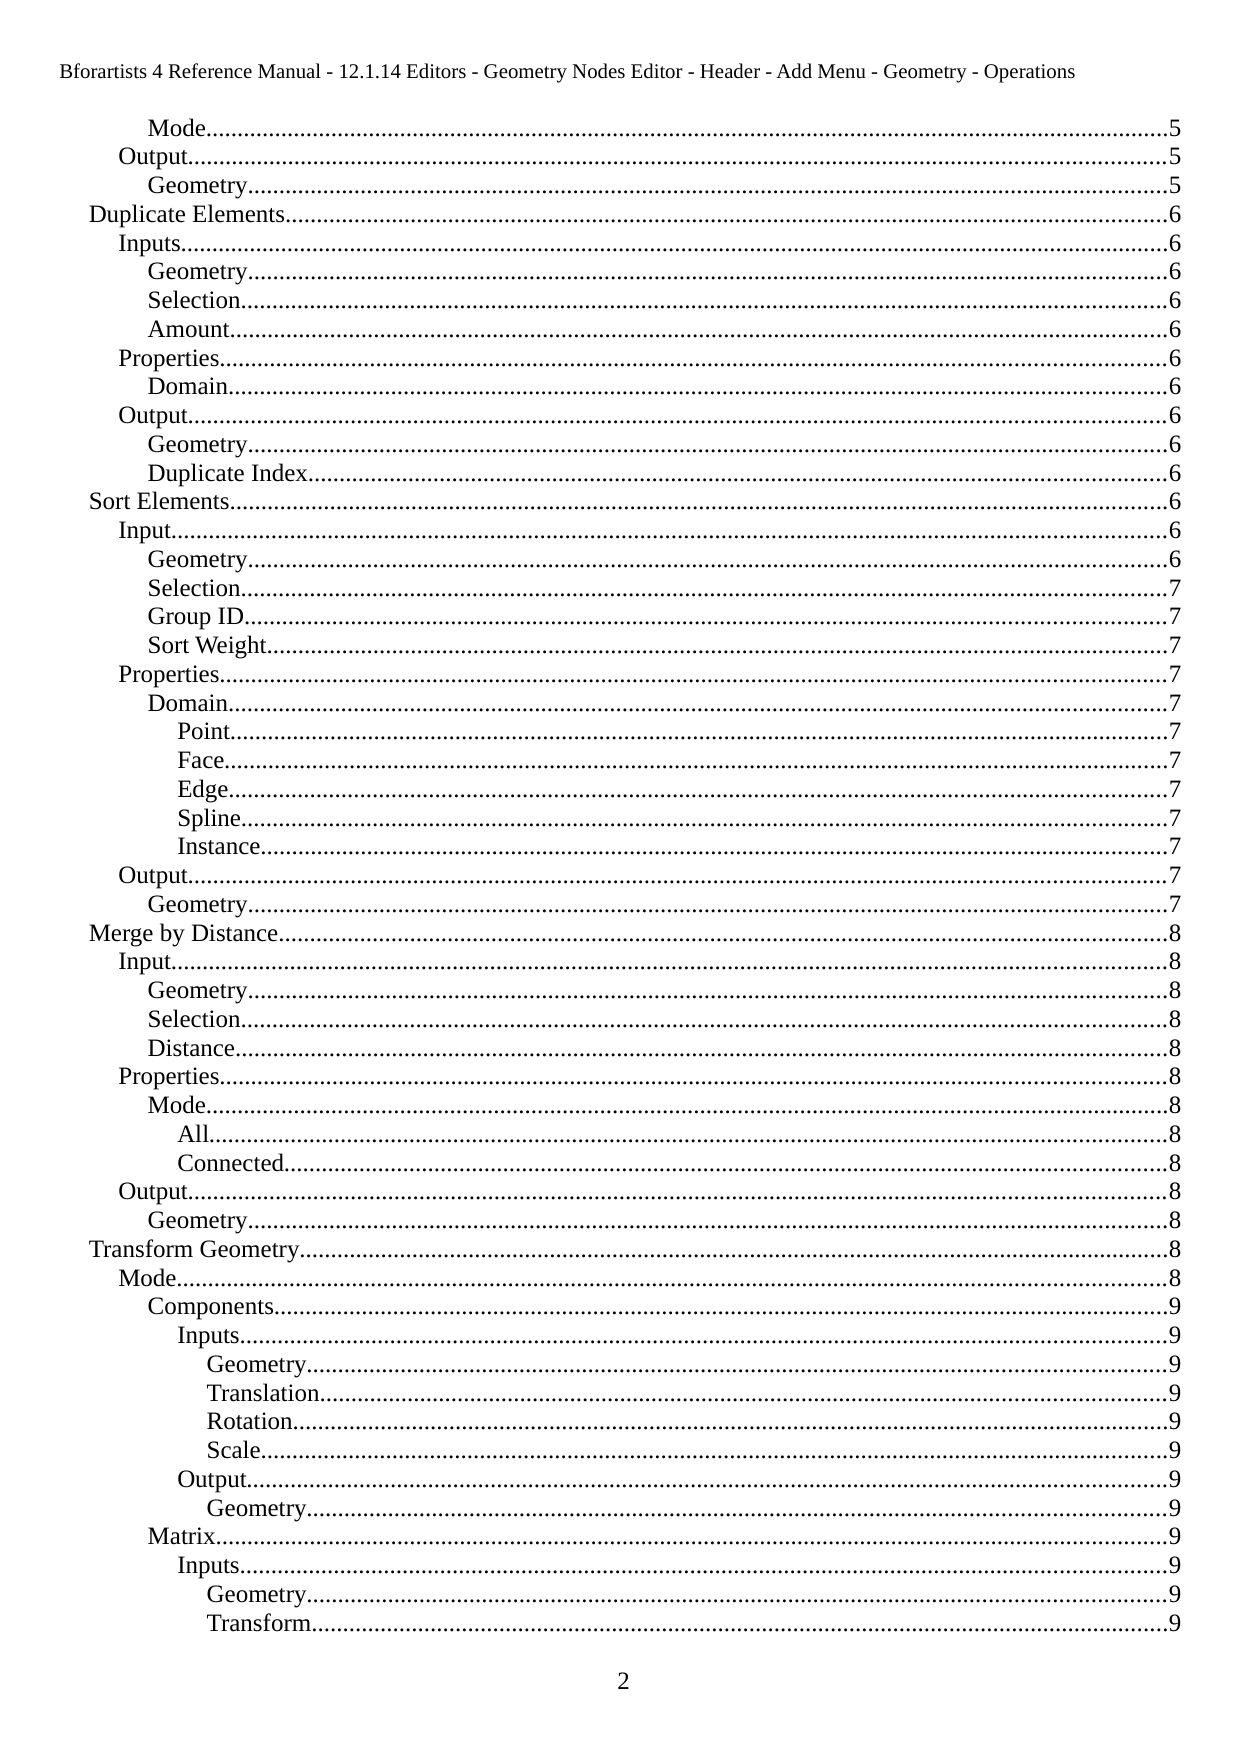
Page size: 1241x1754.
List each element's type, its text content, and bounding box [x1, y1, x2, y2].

text Geometry 9 [206, 1579, 1181, 1608]
text Connected 8 [177, 1148, 1181, 1176]
text Components 9 [147, 1291, 1181, 1320]
text Mode 8 [118, 1263, 1181, 1291]
text Mode 5 [147, 113, 1181, 141]
text Translation 9 [206, 1378, 1181, 1406]
text Input 6 [118, 515, 1181, 544]
text Group ID 7 [147, 601, 1181, 630]
text Properties 8 [118, 1061, 1181, 1090]
text Geometry 8 [147, 1205, 1181, 1234]
text Properties 7 [118, 659, 1181, 688]
text Duplicate Index 6 [147, 458, 1181, 486]
text All 8 [177, 1119, 1181, 1148]
text Geometry 7 [147, 889, 1181, 918]
text Output 8 [118, 1176, 1181, 1205]
text Geometry 8 [147, 975, 1181, 1004]
text Selection 8 [147, 1004, 1181, 1033]
text Matrix 9 [147, 1521, 1181, 1550]
text Spline 7 [177, 803, 1181, 831]
text Inputs 9 [177, 1320, 1181, 1349]
text Transform Geometry 8 [88, 1234, 1181, 1263]
text Output 6 [118, 400, 1181, 429]
text Properties 6 [118, 343, 1181, 371]
text Amount 6 [147, 314, 1181, 343]
text Selection 7 [147, 573, 1181, 601]
text Output 5 [118, 141, 1181, 170]
text Instance 7 [177, 831, 1181, 860]
text Merge by Distance 8 [88, 918, 1181, 946]
text Geometry 9 [206, 1493, 1181, 1521]
text Selection 6 [147, 285, 1181, 314]
text Sort Elements 6 [88, 486, 1181, 515]
text Rotation 9 [206, 1406, 1181, 1435]
text Point 7 [177, 716, 1181, 745]
text Output 9 [177, 1464, 1181, 1493]
text Input 8 [118, 946, 1181, 975]
text Geometry 6 [147, 429, 1181, 458]
text Edge 7 [177, 774, 1181, 803]
text Output 7 [118, 860, 1181, 889]
text Inputs 9 [177, 1550, 1181, 1579]
text Inputs 6 [118, 228, 1181, 256]
text Geometry 6 [147, 256, 1181, 285]
text Sort Weight 7 [147, 630, 1181, 659]
text Mode 8 [147, 1090, 1181, 1119]
text Face 7 [177, 745, 1181, 774]
text Transform 9 [206, 1608, 1181, 1636]
text Domain 6 [147, 371, 1181, 400]
text Geometry 6 [147, 544, 1181, 573]
text Scale 9 [206, 1435, 1181, 1464]
text Geometry 5 [147, 170, 1181, 199]
text Duplicate Elements 6 [88, 199, 1181, 228]
text Distance 8 [147, 1033, 1181, 1061]
text Geometry 9 [206, 1349, 1181, 1378]
text Domain 7 [147, 688, 1181, 716]
